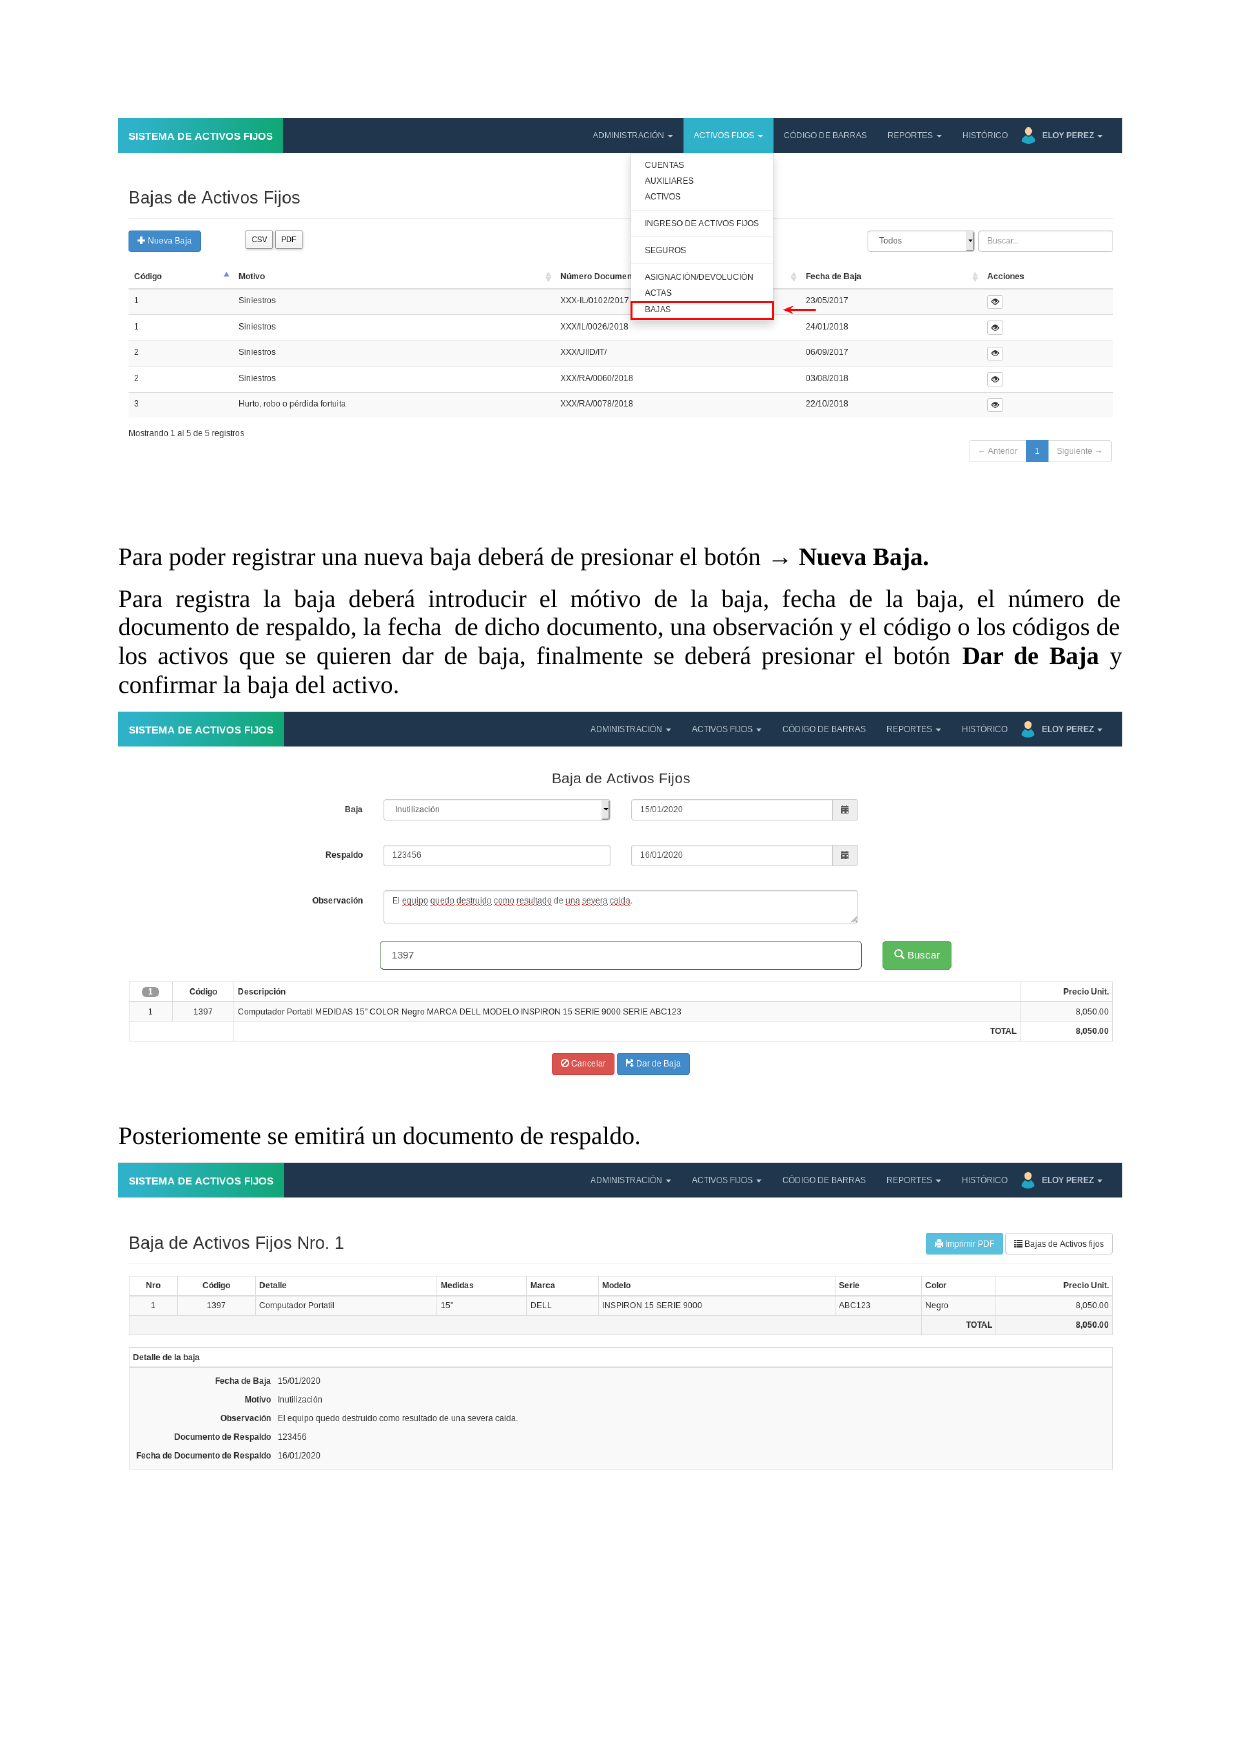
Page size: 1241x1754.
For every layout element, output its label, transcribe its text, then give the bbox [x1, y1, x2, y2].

picture [118, 1162, 1123, 1537]
text Para registra la baja deberá introducir el mótivo de la baja, fecha de la baja, el número de documento de respaldo, la fecha de dicho documento, una observación y el código o los códigos de los activos que se quieren dar de baja, finalmente se deberá presionar el botón Dar de Baja y confirmar la baja del activo. [118, 584, 1122, 699]
text Para poder registrar una nueva baja deberá de presionar el botón → Nueva Baja. [118, 543, 1122, 571]
picture [118, 118, 1123, 543]
picture [118, 711, 1123, 1122]
text Posteriomente se emitirá un documento de respaldo. [118, 1122, 1122, 1150]
